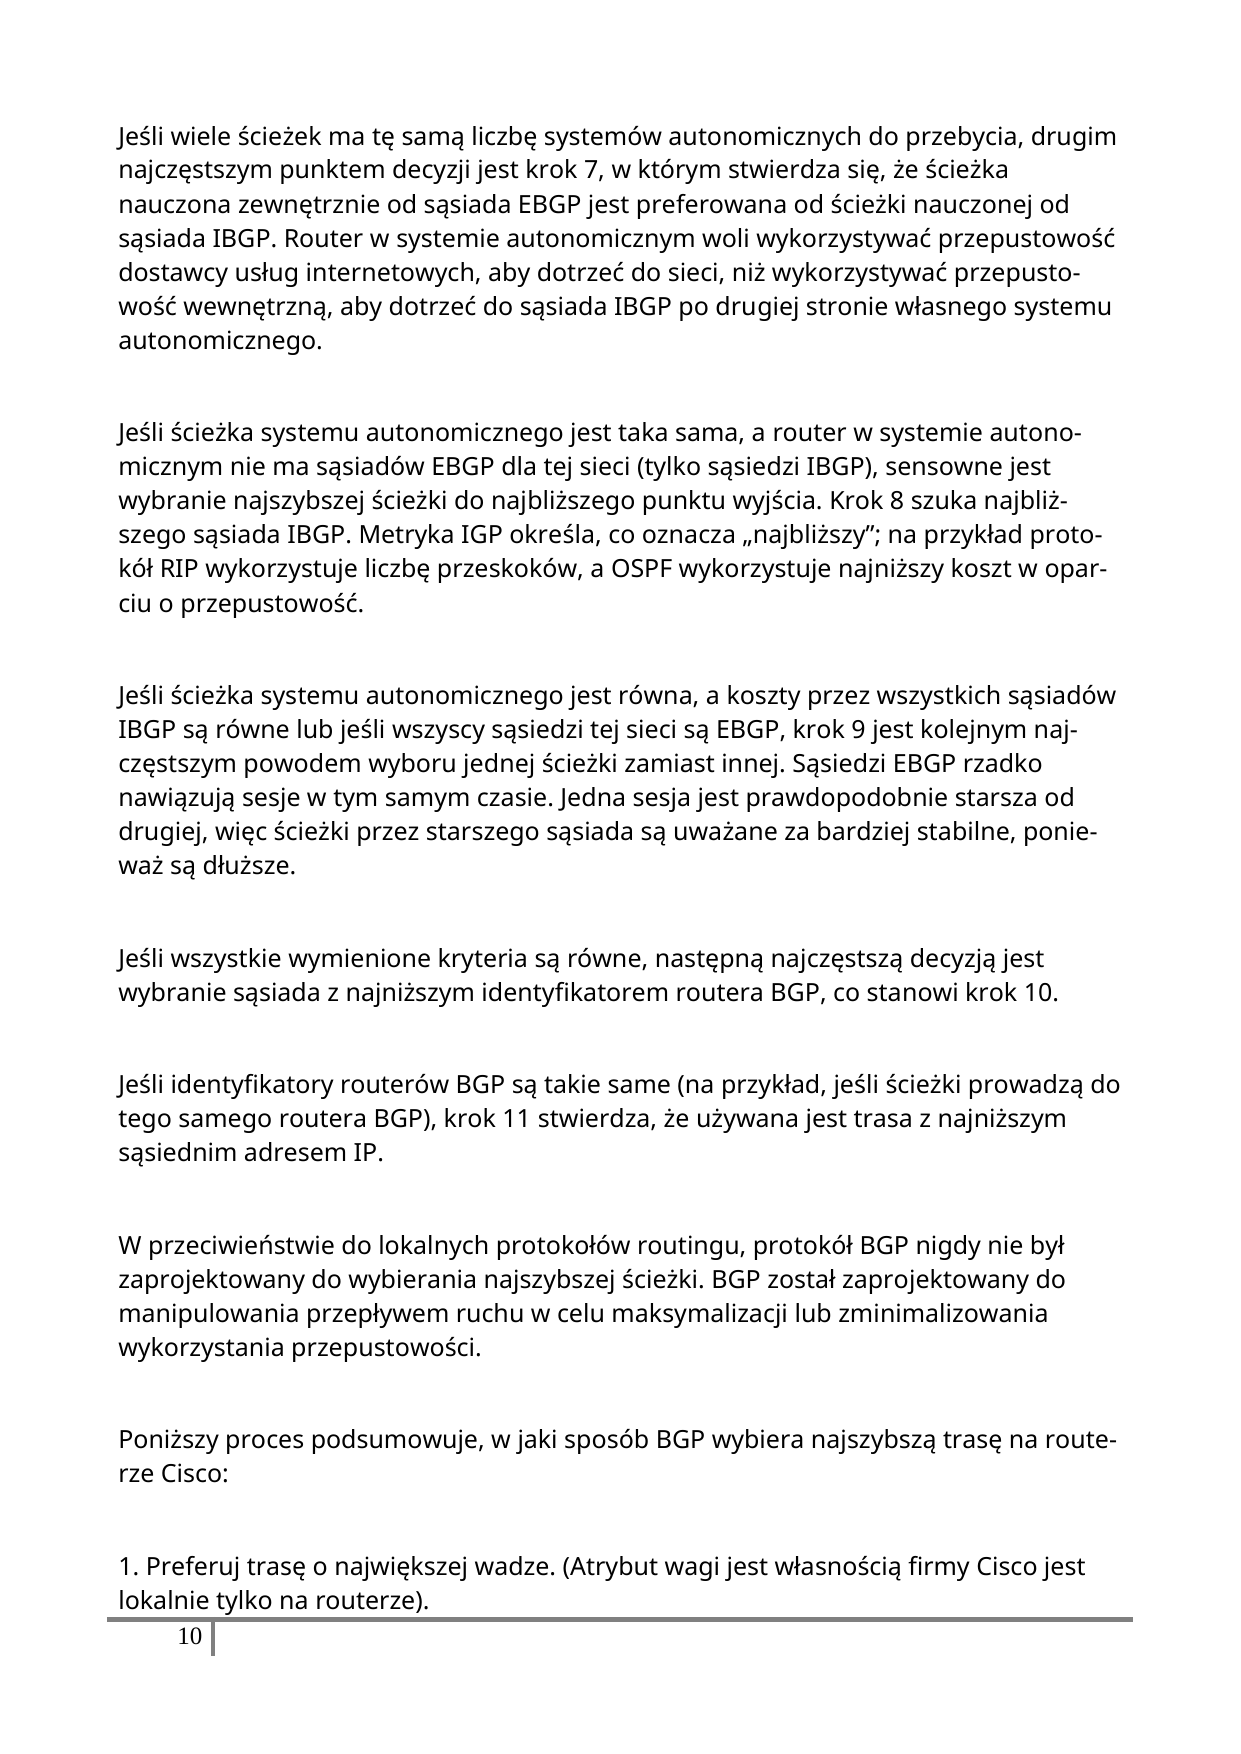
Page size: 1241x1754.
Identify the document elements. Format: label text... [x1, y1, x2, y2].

text Jeśli ścieżka sys­temu auto­no­micz­nego jest równa, a koszty przez wszyst­kich sąsia­dów IBGP są równe lub jeśli wszy­scy sąsie­dzi tej sieci są EBGP, krok 9 jest kolej­nym naj­częst­szym powo­dem wyboru jed­nej ścieżki zamiast innej. Sąsie­dzi EBGP rzadko nawią­zują sesje w tym samym cza­sie. Jedna sesja jest praw­do­po­dob­nie star­sza od dru­giej, więc ścieżki przez star­szego sąsiada są uwa­żane za bar­dziej sta­bilne, ponie­waż są dłuż­sze. [118, 678, 1122, 882]
text Poniż­szy pro­ces pod­su­mo­wuje, w jaki spo­sób BGP wybiera naj­szybszą trasę na route­rze Cisco: [118, 1422, 1122, 1490]
text 1. Pre­fe­ruj trasę o najwięk­szej wadze. (Atry­but wagi jest wła­sno­ścią firmy Cisco jest lokalnie tylko na routerze). [118, 1548, 1122, 1616]
text W prze­ci­wień­stwie do lokal­nych pro­to­ko­łów routingu, pro­to­kół BGP ni­gdy nie był zapro­jek­to­wany do wybie­ra­nia naj­szyb­szej ścieżki. BGP został zapro­jek­to­wany do mani­pu­lo­wa­nia prze­pły­wem ruchu w celu mak­sy­ma­li­za­cji lub zmi­ni­ma­li­zo­wa­nia wyko­rzy­sta­nia prze­pu­sto­wo­ści. [118, 1227, 1122, 1363]
text Jeśli wiele ście­żek ma tę samą liczbę sys­temów auto­no­micznych do prze­by­cia, dru­gim naj­częst­szym punk­tem decy­zji jest krok 7, w któ­rym stwier­dza się, że ścieżka nauczona zewnętrz­nie od sąsiada EBGP jest pre­fe­ro­wana od ścieżki nauczo­nej od sąsiada IBGP. Router w sys­temie auto­no­micznym woli wyko­rzy­sty­wać prze­pu­sto­wość dostawcy usług inter­ne­to­wych, aby dotrzeć do sieci, niż wyko­rzy­sty­wać prze­pu­sto­wość wewnętrzną, aby dotrzeć do sąsiada IBGP po dru­giej stro­nie wła­snego sys­temu auto­no­micz­nego. [118, 118, 1122, 357]
text Jeśli ścieżka sys­temu auto­no­micz­nego jest taka sama, a router w sys­temie auto­no­micznym nie ma sąsia­dów EBGP dla tej sieci (tylko sąsie­dzi IBGP), sen­sowne jest wybra­nie naj­szyb­szej ścieżki do naj­bliż­szego punktu wyj­ścia. Krok 8 szuka naj­bliż­szego sąsiada IBGP. Metryka IGP okre­śla, co ozna­cza „naj­bliż­szy”; na przy­kład pro­to­kół RIP wyko­rzy­stuje liczbę prze­skoków, a OSPF wyko­rzy­stuje naj­niż­szy koszt w opar­ciu o prze­pu­sto­wość. [118, 415, 1122, 619]
text Jeśli wszyst­kie wymie­nione kry­te­ria są równe, następną naj­częst­szą decy­zją jest wybra­nie sąsiada z naj­niż­szym iden­ty­fi­ka­to­rem routera BGP, co sta­nowi krok 10. [118, 940, 1122, 1008]
text Jeśli iden­ty­fi­ka­tory route­rów BGP są takie same (na przy­kład, jeśli ścieżki pro­wa­dzą do tego samego routera BGP), krok 11 stwier­dza, że ​​uży­wana jest trasa z naj­niż­szym sąsied­nim adre­sem IP. [118, 1067, 1122, 1169]
